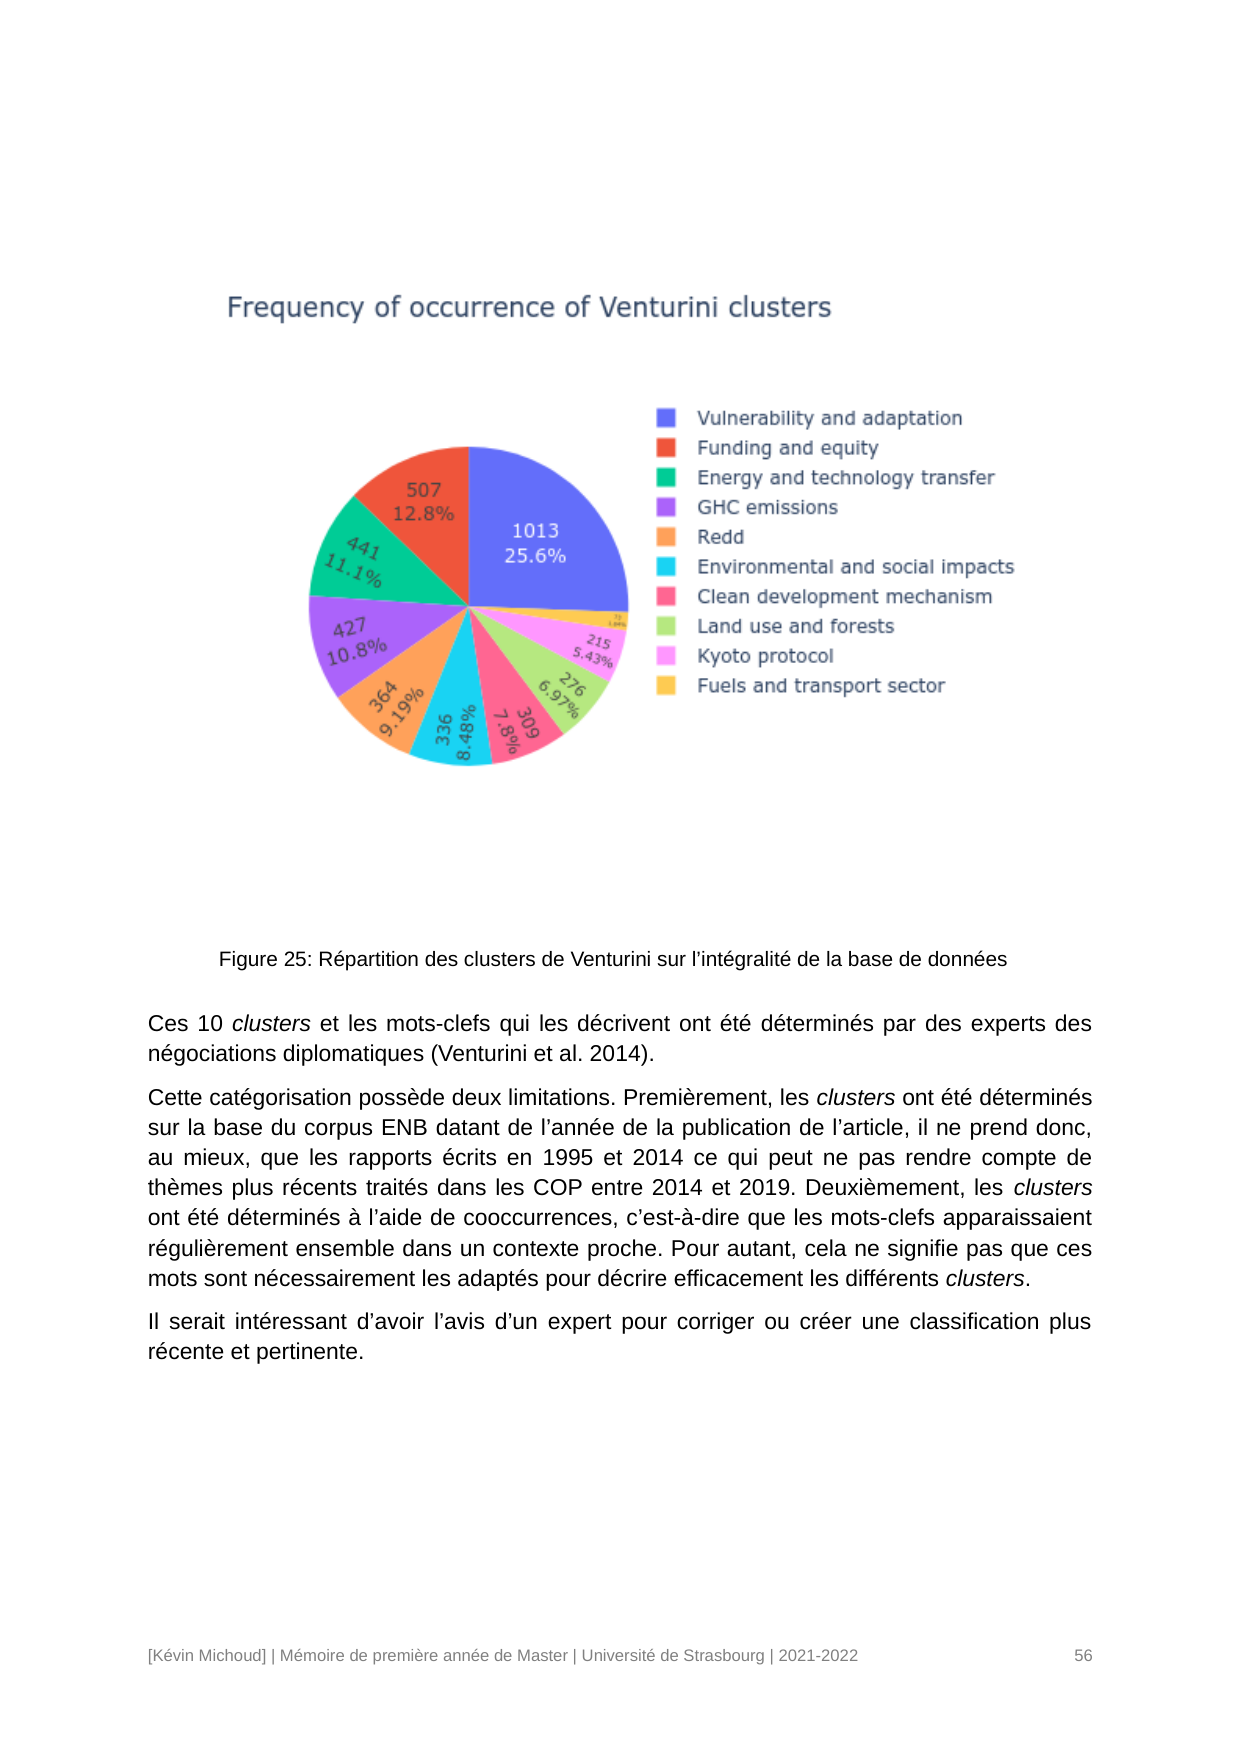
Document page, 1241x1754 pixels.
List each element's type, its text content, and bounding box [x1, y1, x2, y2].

text Ces 10 clusters et les mots-clefs qui les décrivent ont été déterminés par des experts des négociations diplomatiques (Venturini et al. 2014). [148, 1010, 1093, 1067]
text Cette catégorisation possède deux limitations. Premièrement, les clusters ont été déterminés sur la base du corpus ENB datant de l’année de la publication de l’article, il ne prend donc, au mieux, que les rapports écrits en 1995 et 2014 ce qui peut ne pas rendre compte de thèmes plus récents traités dans les COP entre 2014 et 2019. Deuxièmement, les clusters ont été déterminés à l’aide de cooccurrences, c’est-à-dire que les mots-clefs apparaissaient régulièrement ensemble dans un contexte proche. Pour autant, cela ne signifie pas que ces mots sont nécessairement les adaptés pour décrire efficacement les différents clusters. [148, 1083, 1093, 1291]
text Figure 25: Répartition des clusters de Venturini sur l’intégralité de la base de données [184, 943, 1042, 971]
text Il serait intéressant d’avoir l’avis d’un expert pour corriger ou créer une classification plus récente et pertinente. [148, 1308, 1093, 1364]
picture [184, 240, 1043, 943]
